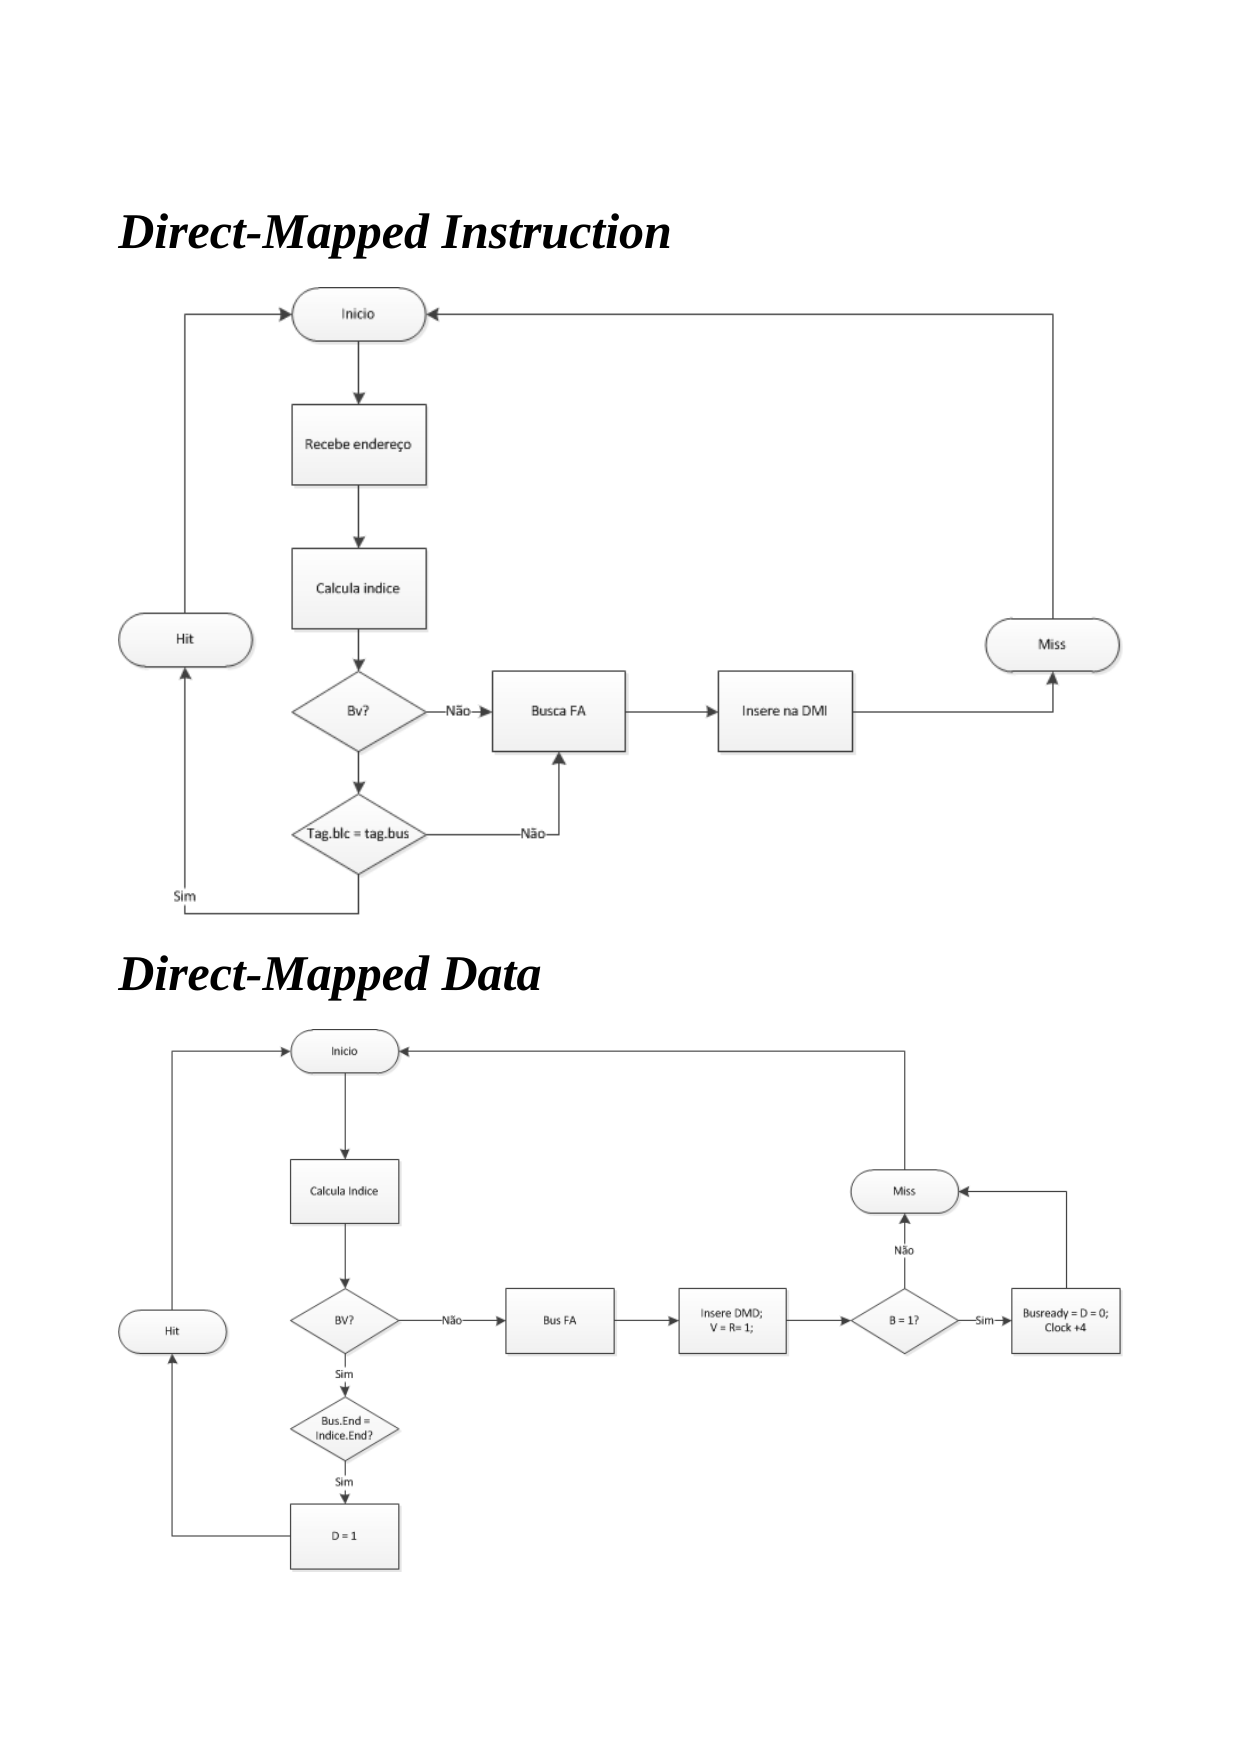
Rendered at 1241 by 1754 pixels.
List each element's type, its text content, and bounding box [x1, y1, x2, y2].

text Direct-Mapped Data [118, 944, 1122, 1001]
text Direct-Mapped Instruction [118, 202, 1122, 260]
